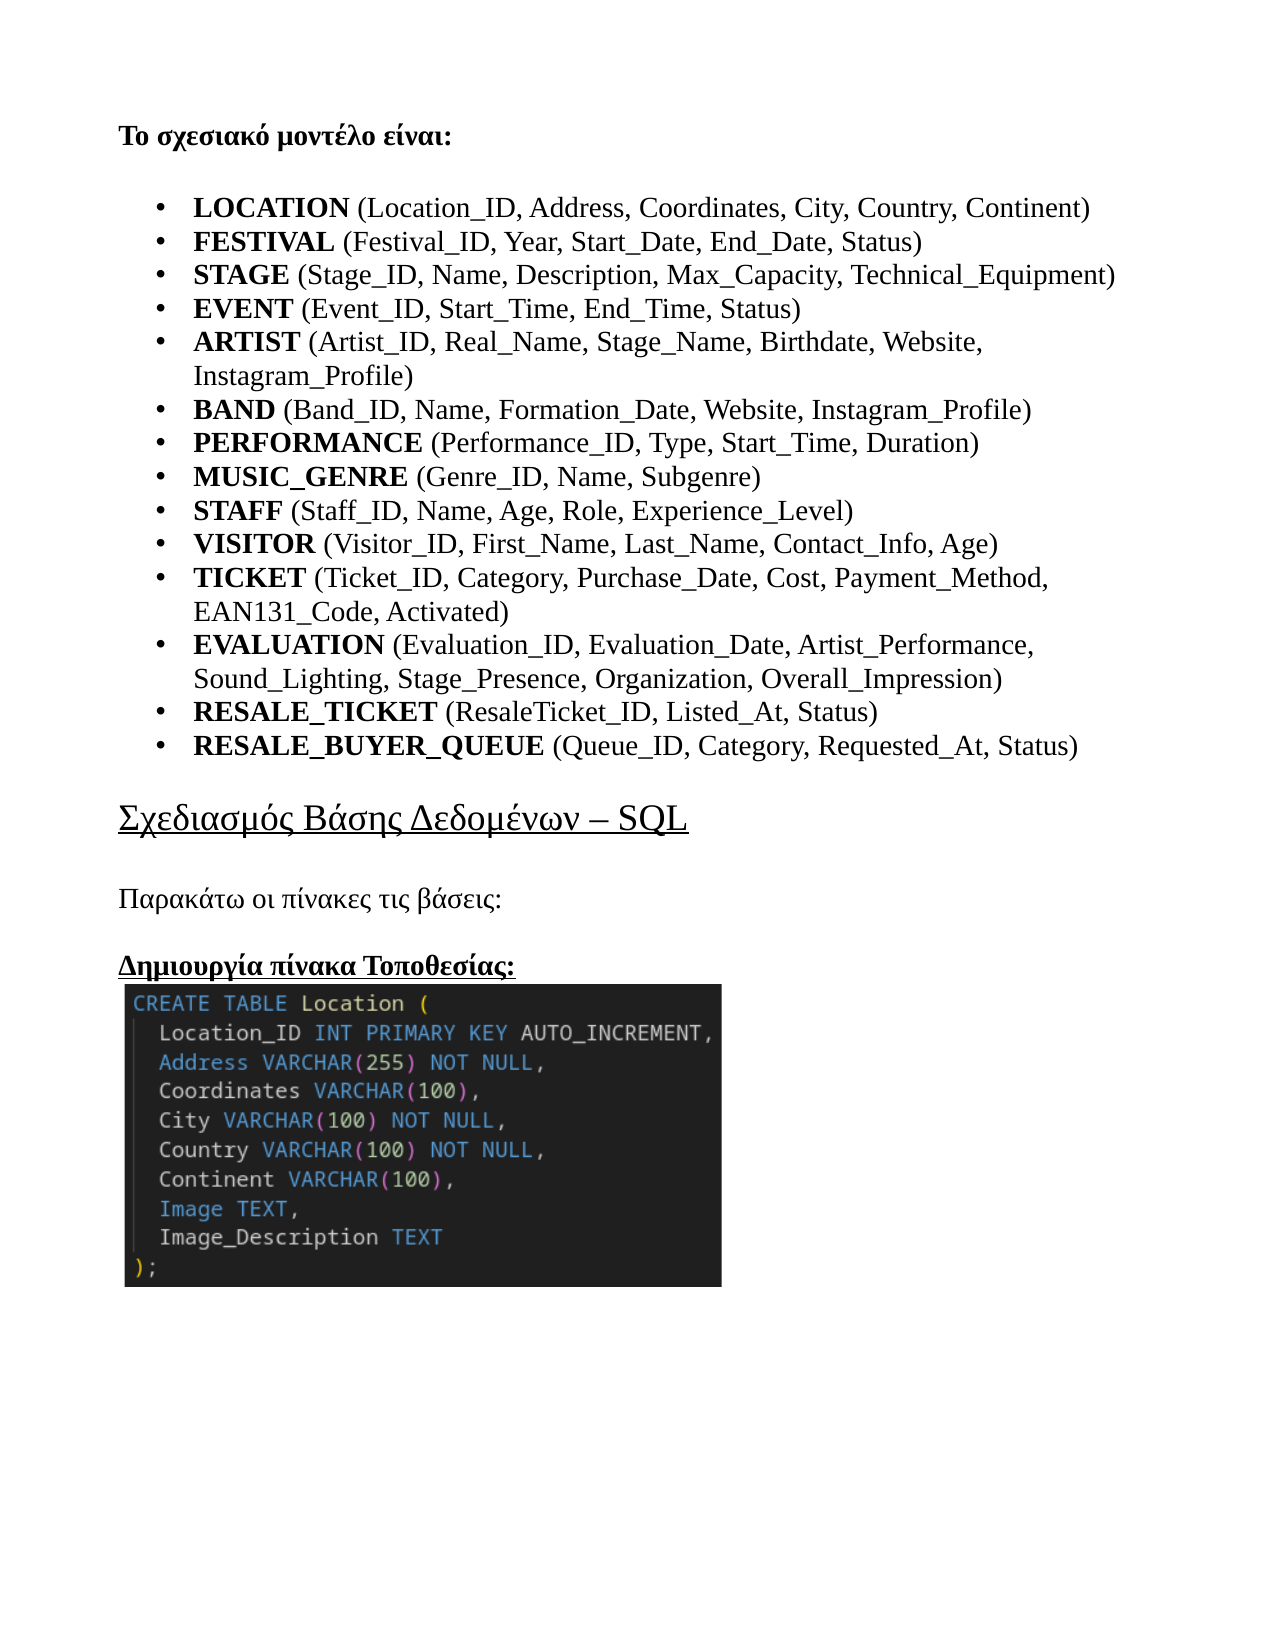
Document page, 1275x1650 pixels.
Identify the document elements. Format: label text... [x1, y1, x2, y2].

list EVALUATION (Evaluation_ID, Evaluation_Date, Artist_Performance, Sound_Lighting, Stage_Presence, Organization, Overall_Impression) [156, 627, 1157, 694]
text Παρακάτω οι πίνακες τις βάσεις: [118, 881, 1157, 948]
list TICKET (Ticket_ID, Category, Purchase_Date, Cost, Payment_Method, EAN131_Code, Activated) [156, 560, 1157, 627]
text Το σχεσιακό μοντέλο είναι: [118, 118, 1157, 152]
list ARTIST (Artist_ID, Real_Name, Stage_Name, Birthdate, Website, Instagram_Profile) [156, 324, 1157, 392]
list FESTIVAL (Festival_ID, Year, Start_Date, End_Date, Status) [156, 224, 1157, 257]
text Δημιουργία πίνακα Τοποθεσίας: [118, 948, 1157, 982]
list BAND (Band_ID, Name, Formation_Date, Website, Instagram_Profile) [156, 392, 1157, 425]
list STAFF (Staff_ID, Name, Age, Role, Experience_Level) [156, 493, 1157, 526]
list RESALE_BUYER_QUEUE (Queue_ID, Category, Requested_At, Status) [156, 728, 1157, 762]
list EVENT (Event_ID, Start_Time, End_Time, Status) [156, 291, 1157, 324]
picture [124, 984, 722, 1287]
list VISITOR (Visitor_ID, First_Name, Last_Name, Contact_Info, Age) [156, 526, 1157, 560]
list STAGE (Stage_ID, Name, Description, Max_Capacity, Technical_Equipment) [156, 257, 1157, 291]
list PERFORMANCE (Performance_ID, Type, Start_Time, Duration) [156, 425, 1157, 459]
list MUSIC_GENRE (Genre_ID, Name, Subgenre) [156, 459, 1157, 493]
text Σχεδιασμός Βάσης Δεδομένων – SQL [118, 795, 1157, 838]
list LOCATION (Location_ID, Address, Coordinates, City, Country, Continent) [156, 190, 1157, 224]
list RESALE_TICKET (ResaleTicket_ID, Listed_At, Status) [156, 694, 1157, 728]
